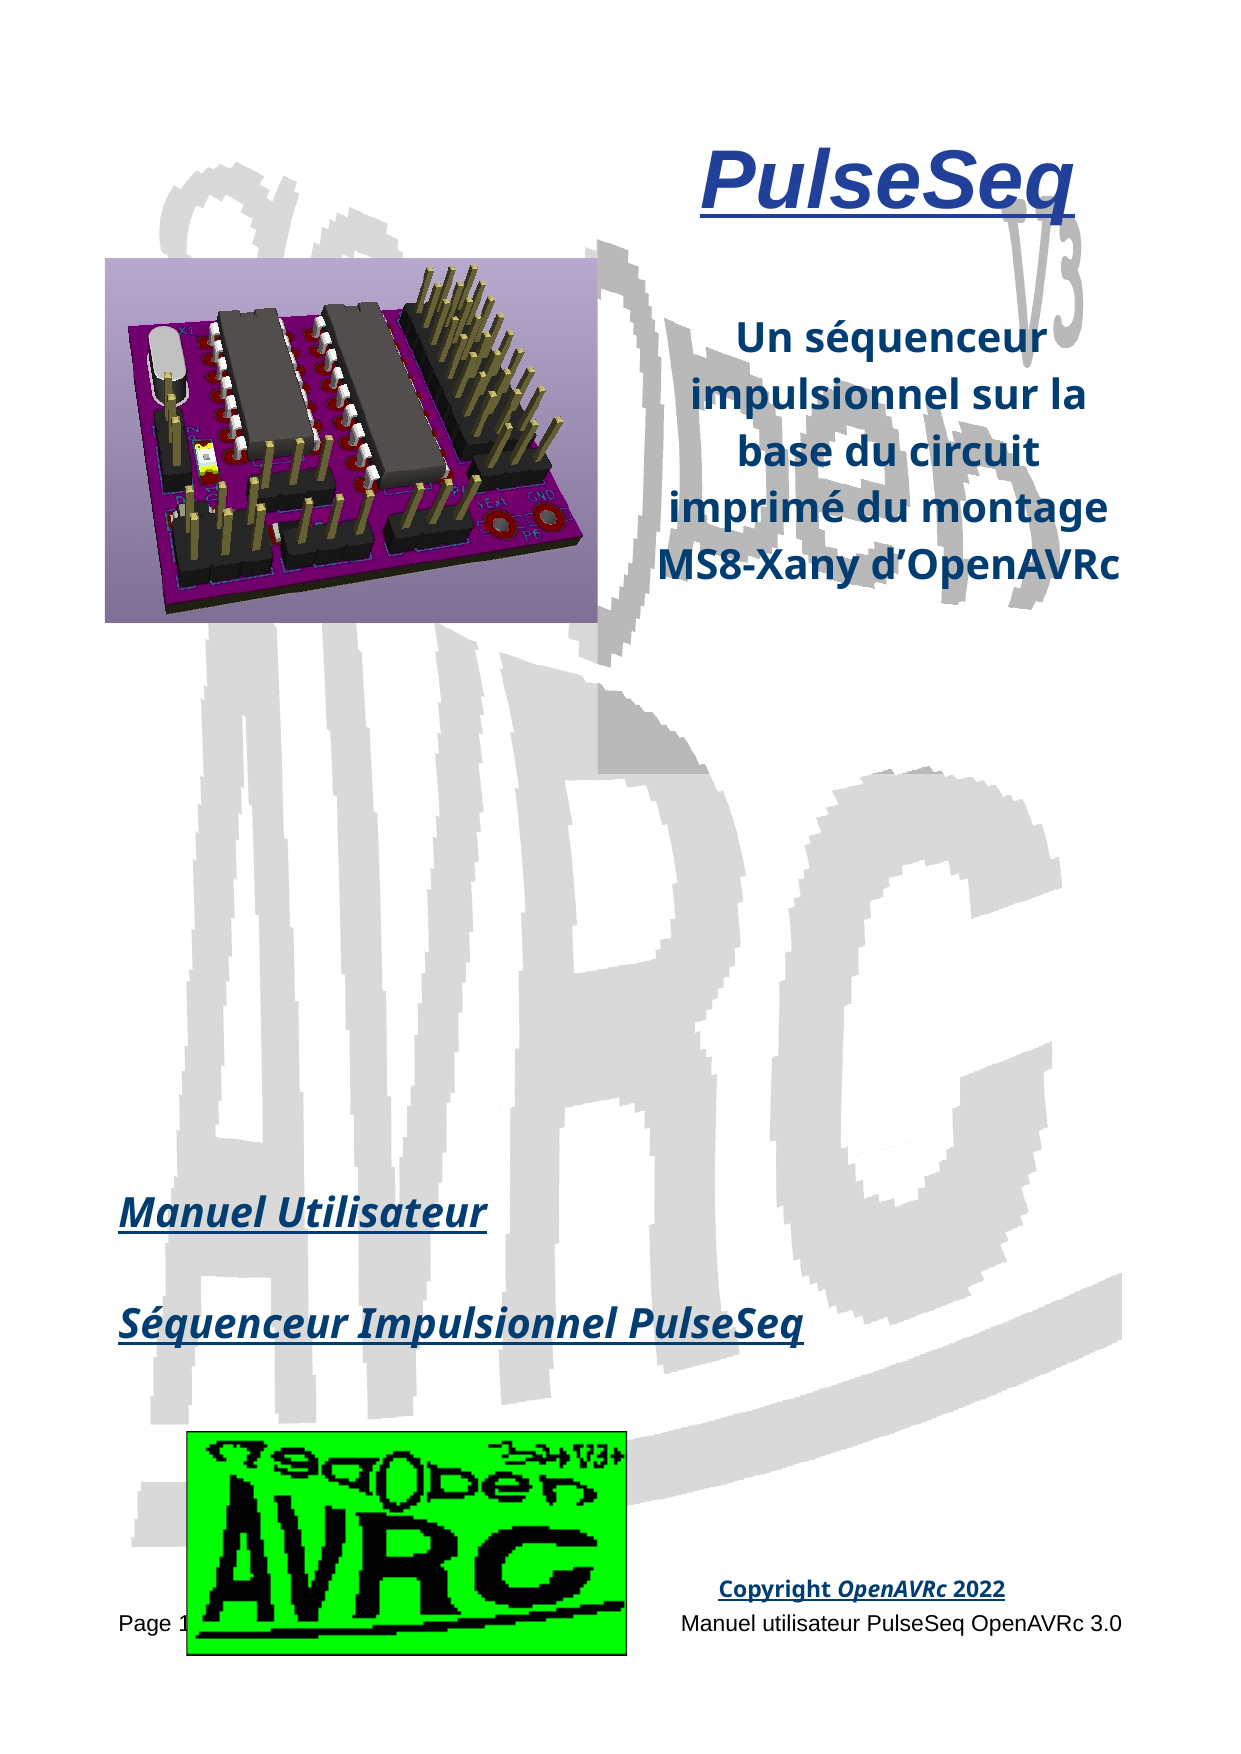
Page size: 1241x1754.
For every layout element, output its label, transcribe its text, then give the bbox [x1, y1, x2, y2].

picture [104, 258, 598, 623]
subtitle PulseSeq [651, 131, 1126, 227]
subtitle Séquenceur Impulsionnel PulseSeq [118, 1294, 1122, 1351]
subtitle Un séquenceur impulsionnel sur la base du circuit imprimé du montage MS8-Xany d’OpenAVRc [651, 308, 1126, 592]
text Copyright OpenAVRc 2022 [649, 1572, 1005, 1604]
picture [186, 1431, 628, 1656]
subtitle Manuel Utilisateur [118, 1183, 1122, 1239]
